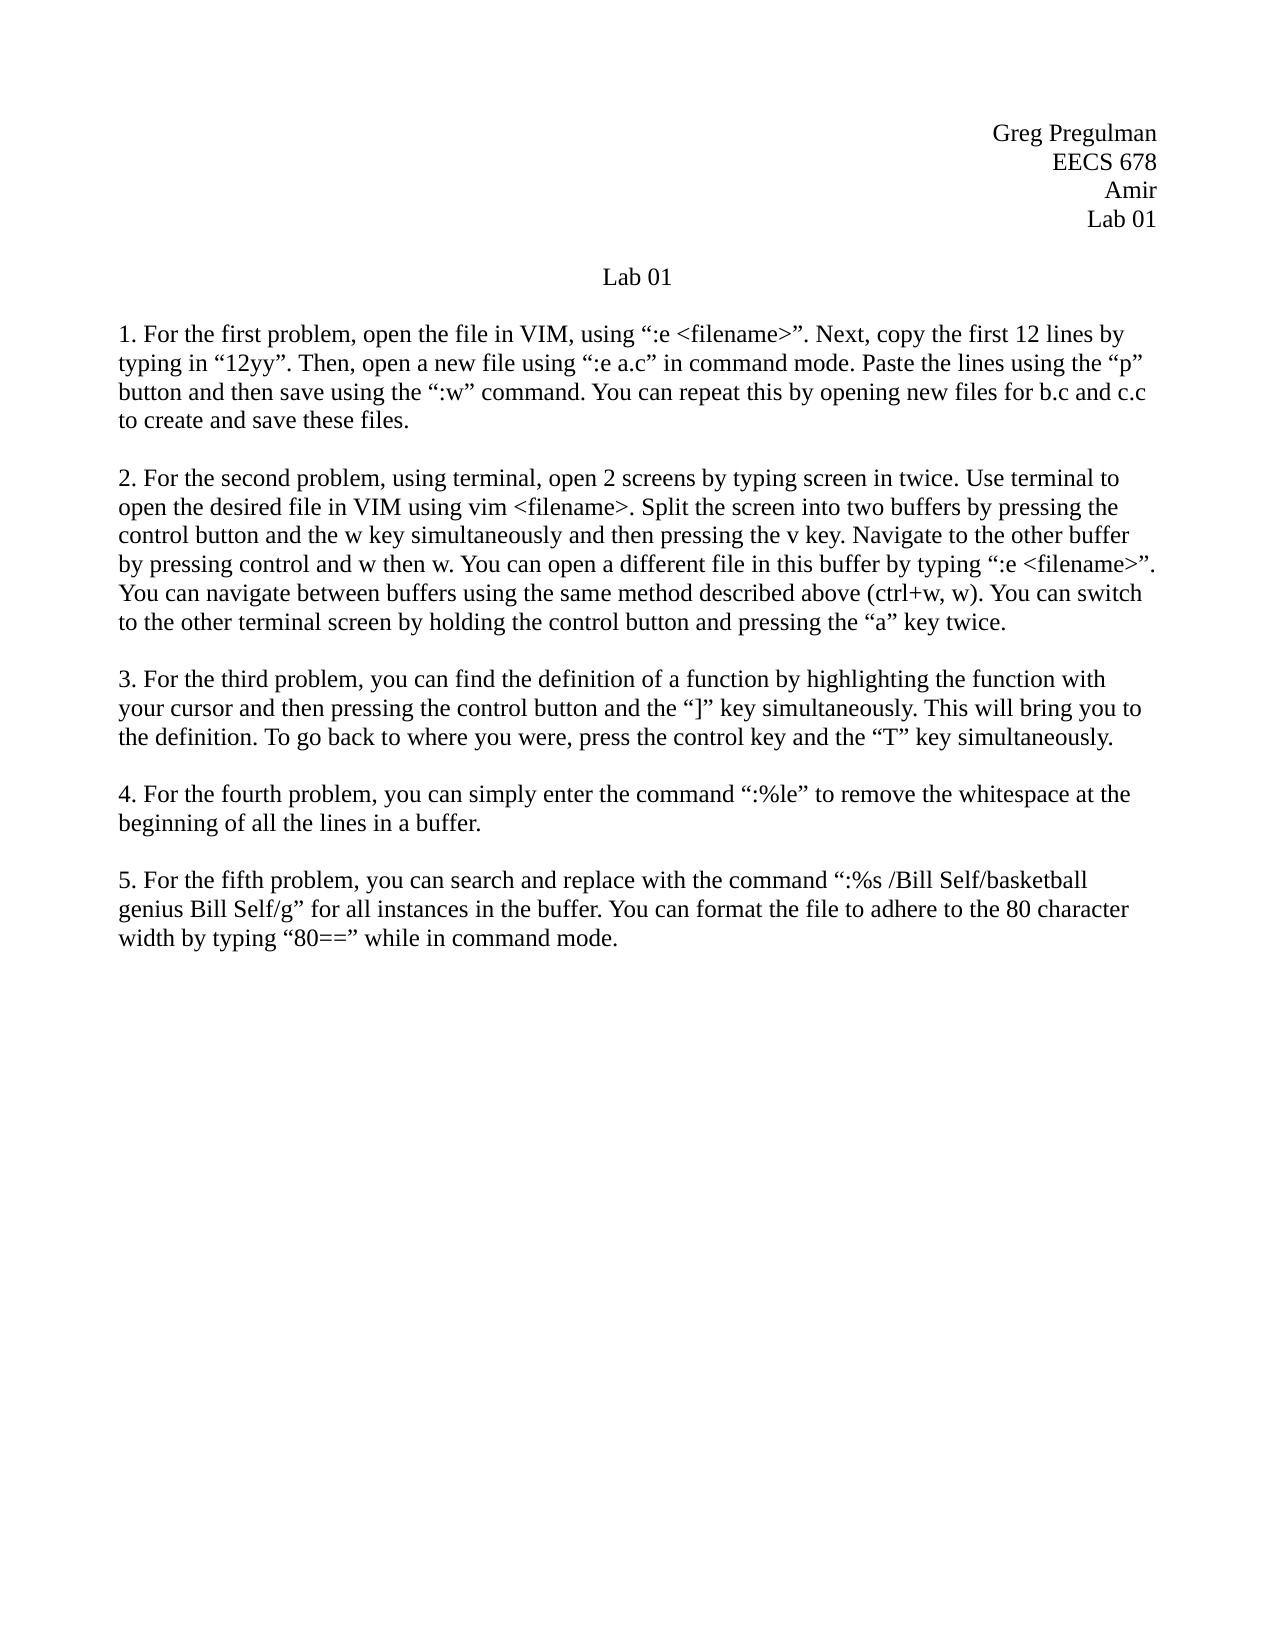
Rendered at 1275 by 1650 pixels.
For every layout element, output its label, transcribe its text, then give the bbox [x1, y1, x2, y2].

text 2. For the second problem, using terminal, open 2 screens by typing screen in twice. Use terminal to open the desired file in VIM using vim <filename>. Split the screen into two buffers by pressing the control button and the w key simultaneously and then pressing the v key. Navigate to the other buffer by pressing control and w then w. You can open a different file in this buffer by typing “:e <filename>”. You can navigate between buffers using the same method described above (ctrl+w, w). You can switch to the other terminal screen by holding the control button and pressing the “a” key twice. [118, 463, 1157, 636]
text 1. For the first problem, open the file in VIM, using “:e <filename>”. Next, copy the first 12 lines by typing in “12yy”. Then, open a new file using “:e a.c” in command mode. Paste the lines using the “p” button and then save using the “:w” command. You can repeat this by opening new files for b.c and c.c to create and save these files. [118, 319, 1157, 434]
text Amir [118, 176, 1157, 204]
text Lab 01 [118, 204, 1157, 233]
text 4. For the fourth problem, you can simply enter the command “:%le” to remove the whitespace at the beginning of all the lines in a buffer. [118, 779, 1157, 837]
text Greg Pregulman [118, 118, 1157, 147]
text 5. For the fifth problem, you can search and replace with the command “:%s /Bill Self/basketball genius Bill Self/g” for all instances in the buffer. You can format the file to adhere to the 80 character width by typing “80==” while in command mode. [118, 866, 1157, 952]
text 3. For the third problem, you can find the definition of a function by highlighting the function with your cursor and then pressing the control button and the “]” key simultaneously. This will bring you to the definition. To go back to where you were, press the control key and the “T” key simultaneously. [118, 664, 1157, 751]
text EECS 678 [118, 147, 1157, 176]
text Lab 01 [118, 262, 1157, 291]
